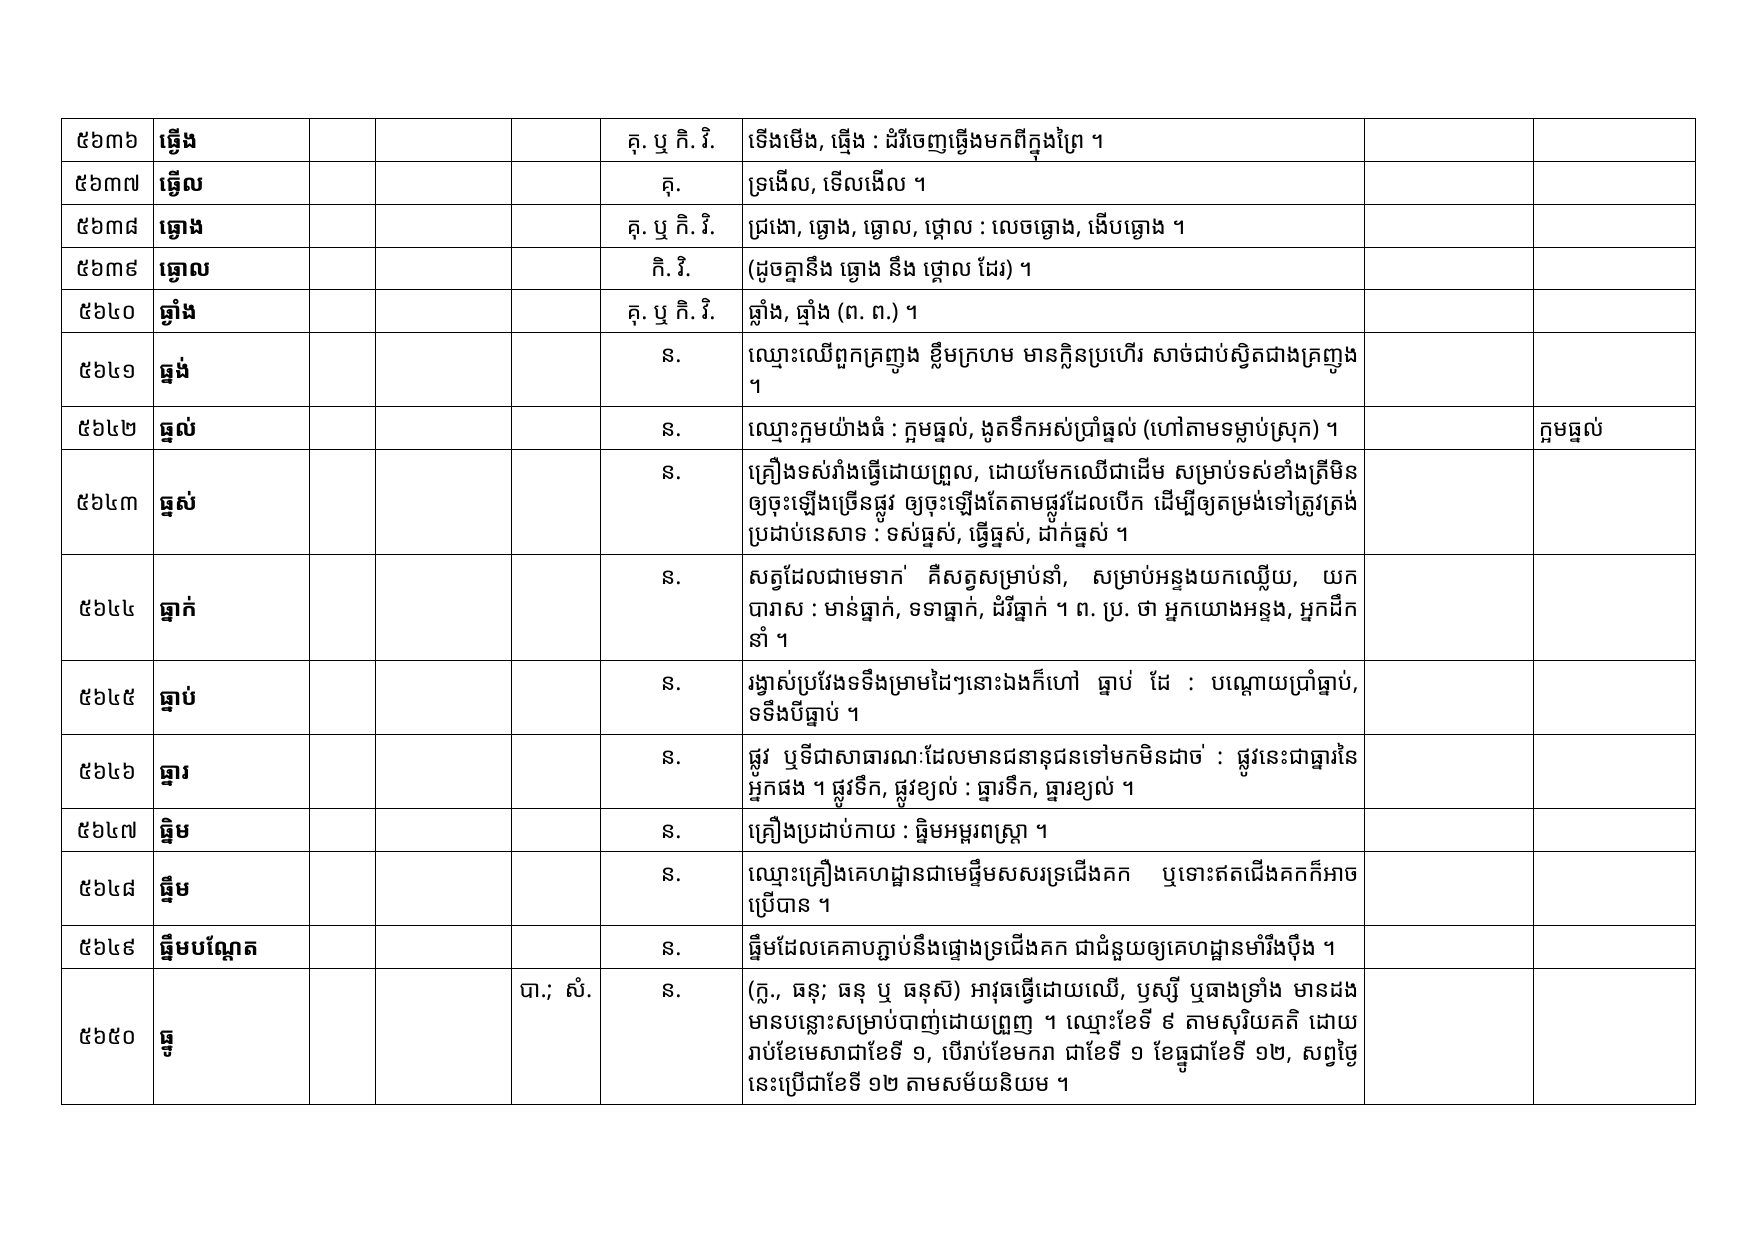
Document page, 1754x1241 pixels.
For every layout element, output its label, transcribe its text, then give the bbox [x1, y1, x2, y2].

table_cell [1365, 205, 1533, 247]
table_cell ឈ្មោះ​ឈើ​ពួក​គ្រញូង ខ្លឹម​ក្រហម មាន​ក្លិន​ប្រហើរ សាច់​ជាប់​ស្វិត​ជាង​គ្រញូង ។ [743, 333, 1364, 406]
table_cell [310, 852, 375, 925]
table_cell [376, 290, 511, 332]
table_cell [376, 852, 511, 925]
table_cell [310, 450, 375, 554]
table_cell [1365, 926, 1533, 967]
table_cell ន. [601, 450, 742, 554]
table_cell [376, 162, 511, 204]
table_cell [310, 555, 375, 660]
table_cell ធ្ងាំង [154, 290, 309, 332]
table_cell ៥៦៣៦ [62, 119, 153, 161]
table_cell គ្រឿង​ប្រដាប់​កាយ : ធ្និម​អម្ពរ​ពស្ត្រា ។ [743, 809, 1364, 851]
table_cell ន. [601, 661, 742, 734]
table_cell ៥៦៤៦ [62, 735, 153, 808]
table_cell [1365, 661, 1533, 734]
table_cell ឈ្មោះ​ក្អម​យ៉ាង​ធំ : ក្អម​ធ្នល់, ងូត​ទឹក​អស់​ប្រាំ​ធ្នល់ (ហៅ​តាម​ទម្លាប់​ស្រុក) ។ [743, 407, 1364, 449]
table_cell ធ្នាក់ [154, 555, 309, 660]
table_cell [512, 290, 600, 332]
table_cell [512, 735, 600, 808]
table_cell គុ. ឬ កិ. វិ. [601, 119, 742, 161]
table_cell ធ្នឹម​ដែល​គេ​គាប​ភ្ជាប់​នឹង​ផ្ទោង​ទ្រ​ជើង​គក ជា​ជំនួយ​ឲ្យ​គេហដ្ឋាន​មាំ​រឹងប៉ឹង ។ [743, 926, 1364, 967]
table_cell [376, 735, 511, 808]
table_cell ធ្នស់ [154, 450, 309, 554]
table_cell ធ្នឹម [154, 852, 309, 925]
table_cell គ្រឿង​ទស់​រាំង​ធ្វើ​ដោយ​ព្រួល, ដោយ​មែក​ឈើ​ជាដើម សម្រាប់​ទស់​ខាំង​ត្រី​មិន​ឲ្យ​ចុះ​ឡើង​ច្រើន​ផ្លូវ ឲ្យ​ចុះ​ឡើង​តែ​តាម​ផ្លូវ​ដែល​បើក ដើម្បី​ឲ្យ​តម្រង់​ទៅ​ត្រូវ​ត្រង់​ប្រដាប់​នេសាទ : ទស់​ធ្នស់, ធ្វើ​ធ្នស់, ដាក់​ធ្នស់ ។ [743, 450, 1364, 554]
table_cell ធ្ងោល [154, 248, 309, 289]
table_cell [512, 852, 600, 925]
table_cell [310, 926, 375, 967]
table_cell ធ្នាប់ [154, 661, 309, 734]
table_cell ៥៦៤០ [62, 290, 153, 332]
table_cell [1534, 809, 1695, 851]
table_cell [512, 119, 600, 161]
table_cell ៥៦៤៩ [62, 926, 153, 967]
table_cell [310, 661, 375, 734]
table_cell ៥៦៤៤ [62, 555, 153, 660]
table_cell [310, 290, 375, 332]
table_cell [512, 661, 600, 734]
table_cell [1534, 119, 1695, 161]
table_cell ជ្រងោ, ធ្ងោង, ធ្ងោល, ថ្គោល : លេច​ធ្ងោង, ងើប​ធ្ងោង ។ [743, 205, 1364, 247]
table_cell ន. [601, 926, 742, 967]
table_cell [1365, 119, 1533, 161]
table_cell [376, 333, 511, 406]
table_cell ៥៦៥០ [62, 969, 153, 1104]
table_cell ឈ្មោះ​គ្រឿង​គេហដ្ឋាន​ជា​មេ​ផ្ទឹម​សសរ​ទ្រ​ជើង​គក ឬ​ទោះ​ឥត​ជើង​គក​ក៏​អាច​ប្រើ​បាន ។ [743, 852, 1364, 925]
table_cell [512, 407, 600, 449]
table_cell [512, 926, 600, 967]
table_cell ធ្និម [154, 809, 309, 851]
table_cell [310, 969, 375, 1104]
table_cell ធ្នូ [154, 969, 309, 1104]
table_cell [1534, 450, 1695, 554]
table_cell [1534, 661, 1695, 734]
table_cell [512, 555, 600, 660]
table_cell ៥៦៤៨ [62, 852, 153, 925]
table_cell ទើងមើង, ធ្មើង : ដំរី​ចេញ​ធ្ងើង​មក​ពី​ក្នុង​ព្រៃ ។ [743, 119, 1364, 161]
table_cell [310, 809, 375, 851]
table_cell [1534, 162, 1695, 204]
table_cell ន. [601, 852, 742, 925]
table_cell ៥៦៤១ [62, 333, 153, 406]
table_cell [1534, 290, 1695, 332]
table_cell [376, 119, 511, 161]
table_cell ៥៦៣៧ [62, 162, 153, 204]
table_cell ៥៦៤៥ [62, 661, 153, 734]
table_cell ធ្នង់ [154, 333, 309, 406]
table_cell ទ្រងើល, ទើលងើល ។ [743, 162, 1364, 204]
table_cell (ដូច​គ្នា​នឹង ធ្ងោង នឹង ថ្គោល ដែរ) ។ [743, 248, 1364, 289]
table_cell [1365, 162, 1533, 204]
table_cell គុ. [601, 162, 742, 204]
table_cell ធ្ងោង [154, 205, 309, 247]
table_cell ន. [601, 333, 742, 406]
table_cell [1365, 290, 1533, 332]
table_cell [376, 661, 511, 734]
table_cell ធ្នារ [154, 735, 309, 808]
table_cell [310, 205, 375, 247]
table_cell [1365, 248, 1533, 289]
table_cell [512, 809, 600, 851]
table_cell [1365, 735, 1533, 808]
table_cell រង្វាស់​ប្រវែង​ទទឹង​ម្រាម​ដៃ​ៗ​នោះ​ឯង​ក៏​ហៅ ធ្នាប់ ដែ : បណ្ដោយ​ប្រាំ​ធ្នាប់, ទទឹង​បី​ធ្នាប់ ។ [743, 661, 1364, 734]
table_cell [1534, 852, 1695, 925]
table_cell [512, 162, 600, 204]
table_cell ន. [601, 735, 742, 808]
table_cell [376, 407, 511, 449]
table_cell [1534, 969, 1695, 1104]
table_cell [1365, 333, 1533, 406]
table_cell [376, 926, 511, 967]
table_cell [1365, 407, 1533, 449]
table_cell ធ្ងើល [154, 162, 309, 204]
table_cell [376, 205, 511, 247]
table_cell គុ. ឬ កិ. វិ. [601, 205, 742, 247]
table_cell [1534, 926, 1695, 967]
table_cell [310, 248, 375, 289]
table_cell កិ. វិ. [601, 248, 742, 289]
table_cell [512, 248, 600, 289]
table_cell បា.; សំ. [512, 969, 600, 1104]
table_cell ៥៦៤៣ [62, 450, 153, 554]
table_cell [310, 735, 375, 808]
table_cell [1534, 555, 1695, 660]
table_cell [1365, 450, 1533, 554]
table_cell ន. [601, 969, 742, 1104]
table_cell [1534, 248, 1695, 289]
table_cell (ក្ល., ធនុ; ធនុ ឬ ធនុស៑) អាវុធ​ធ្វើ​ដោយ​ឈើ, ឫស្សី ឬ​ធាង​ទ្រាំង មាន​ដង​មាន​បន្លោះ​សម្រាប់​បាញ់​ដោយ​ព្រួញ ។ ឈ្មោះ​ខែ​ទី ៩ តាម​សុរិយគតិ ដោយ​រាប់​ខែ​មេសា​ជា​ខែ​ទី ១, បើ​រាប់​ខែ​មករា ជា​ខែ​ទី ១ ខែ​ធ្នូ​ជា​ខែ​ទី ១២, សព្វ​ថ្ងៃ​នេះ​ប្រើ​ជា​ខែ​ទី ១២ តាម​សម័យ​និយម ។ [743, 969, 1364, 1104]
table_cell ៥៦៤៧ [62, 809, 153, 851]
table_cell ផ្លូវ ឬ​ទី​ជា​សាធារណៈ​ដែល​មាន​ជនានុជន​ទៅ​មក​មិន​ដាច់ : ផ្លូវ​នេះ​ជា​ធ្នារ​នៃ​អ្នក​ផង ។ ផ្លូវ​ទឹក, ផ្លូវ​ខ្យល់ : ធ្នារ​ទឹក, ធ្នារ​ខ្យល់ ។ [743, 735, 1364, 808]
table_cell [1534, 205, 1695, 247]
table_cell ន. [601, 407, 742, 449]
table_cell សត្វ​ដែល​ជា​មេ​ទាក់ គឺ​សត្វ​សម្រាប់​នាំ, សម្រាប់​អន្ទង​យក​ឈ្លើយ, យក​បារាស : មាន់​ធ្នាក់, ទទា​ធ្នាក់​, ដំរី​ធ្នាក់ ។ ព. ប្រ. ថា អ្នក​យោង​អន្ទង, អ្នក​ដឹក​នាំ ។ [743, 555, 1364, 660]
table_cell [512, 333, 600, 406]
table_cell ៥៦៤២ [62, 407, 153, 449]
table_cell [1365, 809, 1533, 851]
table_cell [376, 248, 511, 289]
table_cell [310, 119, 375, 161]
table_cell [1534, 735, 1695, 808]
table_cell ៥៦៣៨ [62, 205, 153, 247]
table_cell [512, 450, 600, 554]
table_cell [310, 407, 375, 449]
table_cell [310, 333, 375, 406]
table_cell [376, 555, 511, 660]
table_cell ធ្ងើង [154, 119, 309, 161]
table_cell [1534, 333, 1695, 406]
table_cell គុ. ឬ កិ. វិ. [601, 290, 742, 332]
table_cell [376, 809, 511, 851]
table_cell ន. [601, 555, 742, 660]
table_cell ៥៦៣៩ [62, 248, 153, 289]
table_cell [376, 969, 511, 1104]
table_cell [1365, 555, 1533, 660]
table_cell [376, 450, 511, 554]
table_cell ក្អម​ធ្នល់ [1534, 407, 1695, 449]
table_cell ធ្នឹម​បណ្ដែត [154, 926, 309, 967]
table_cell ធ្នល់ [154, 407, 309, 449]
table_cell ន. [601, 809, 742, 851]
table_cell [1365, 969, 1533, 1104]
table_cell [512, 205, 600, 247]
table_cell [310, 162, 375, 204]
table_cell [1365, 852, 1533, 925]
table_cell ធ្លាំង, ធ្មាំង (ព. ព.) ។ [743, 290, 1364, 332]
